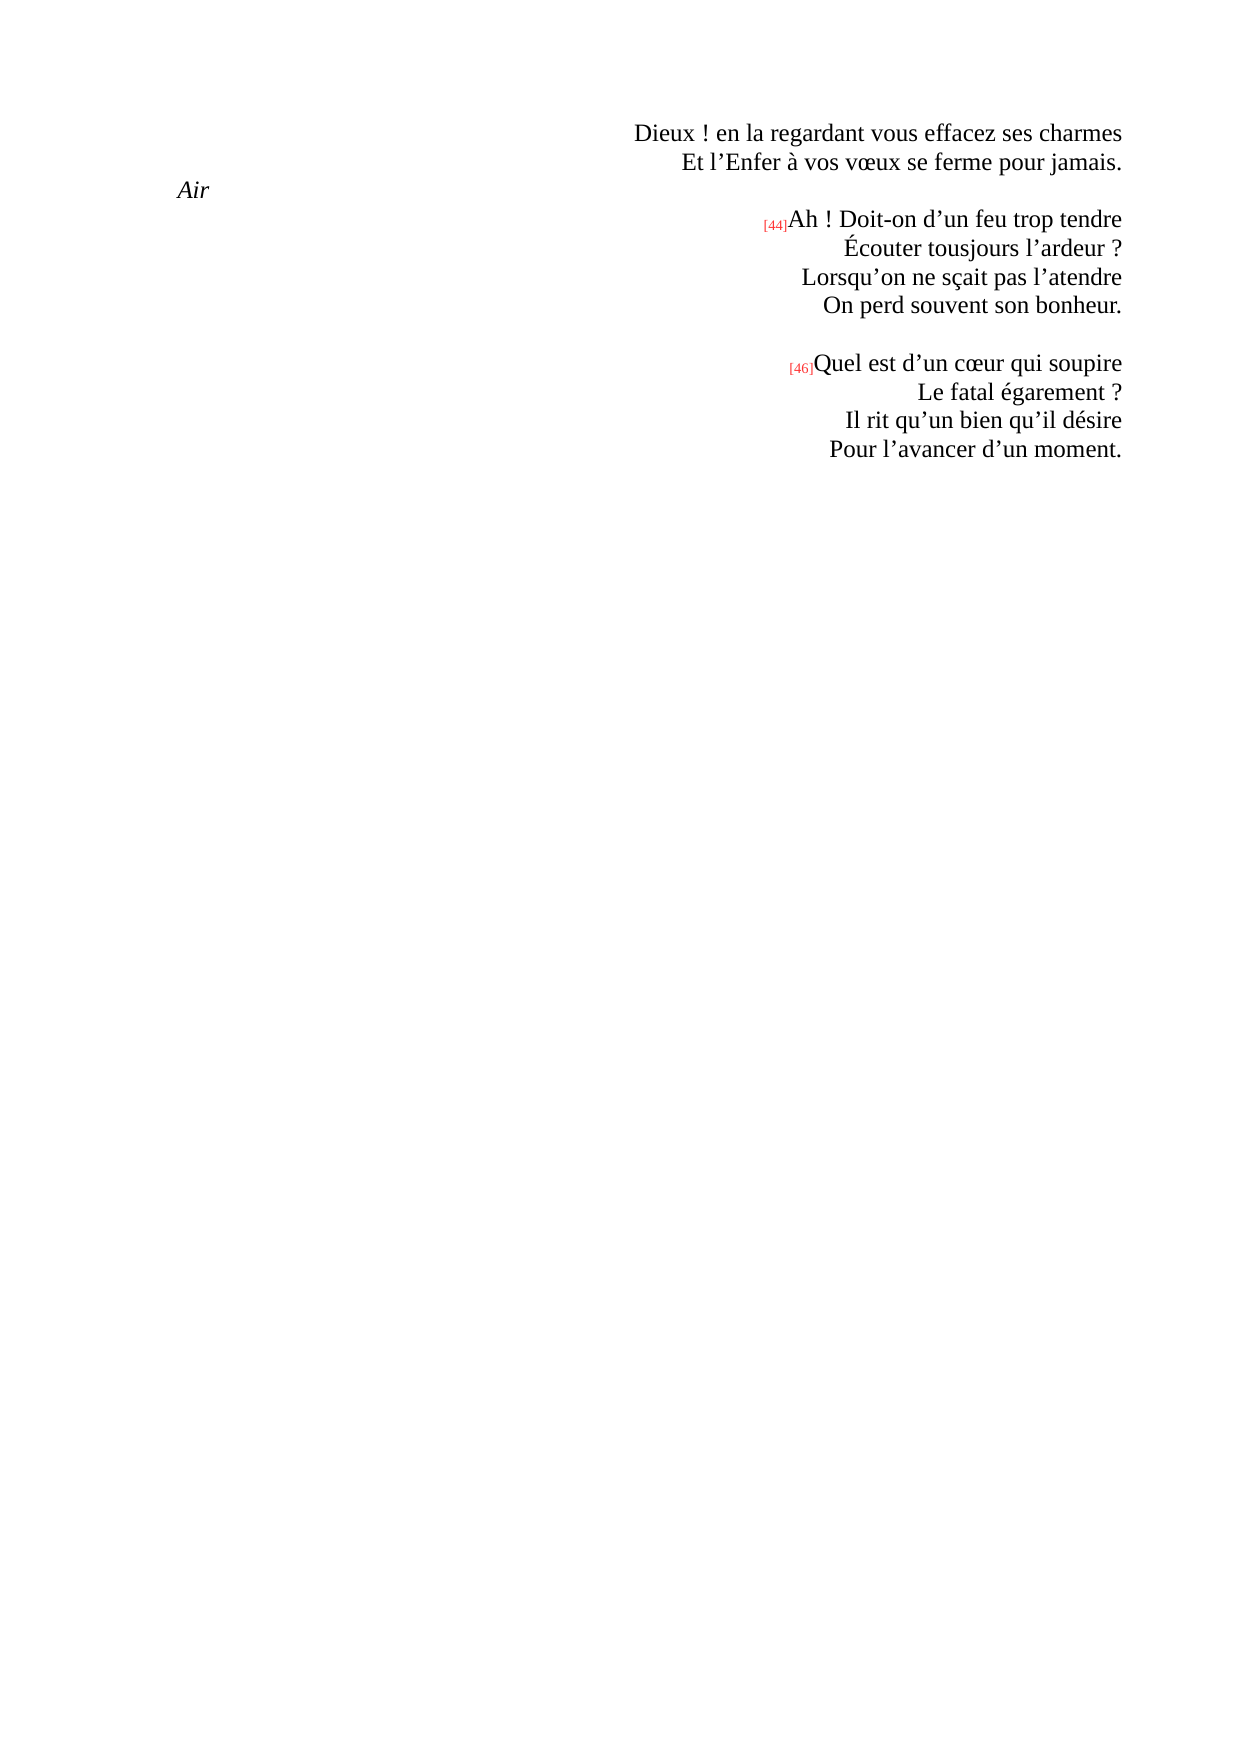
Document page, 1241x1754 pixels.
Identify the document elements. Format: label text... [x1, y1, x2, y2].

text Écouter tousjours l’ardeur ? [118, 233, 1122, 262]
text Air [177, 176, 1063, 204]
text Lorsqu’on ne sçait pas l’atendre [118, 262, 1122, 291]
text On perd souvent son bonheur. [118, 291, 1122, 319]
text Et l’Enfer à vos vœux se ferme pour jamais. [118, 147, 1122, 176]
text Pour l’avancer d’un moment. [118, 434, 1122, 463]
text Il rit qu’un bien qu’il désire [118, 406, 1122, 434]
text [46]Quel est d’un cœur qui soupire [118, 348, 1122, 377]
text Le fatal égarement ? [118, 377, 1122, 406]
text [44]Ah ! Doit-on d’un feu trop tendre [118, 204, 1122, 233]
text Dieux ! en la regardant vous effacez ses charmes [118, 118, 1122, 147]
